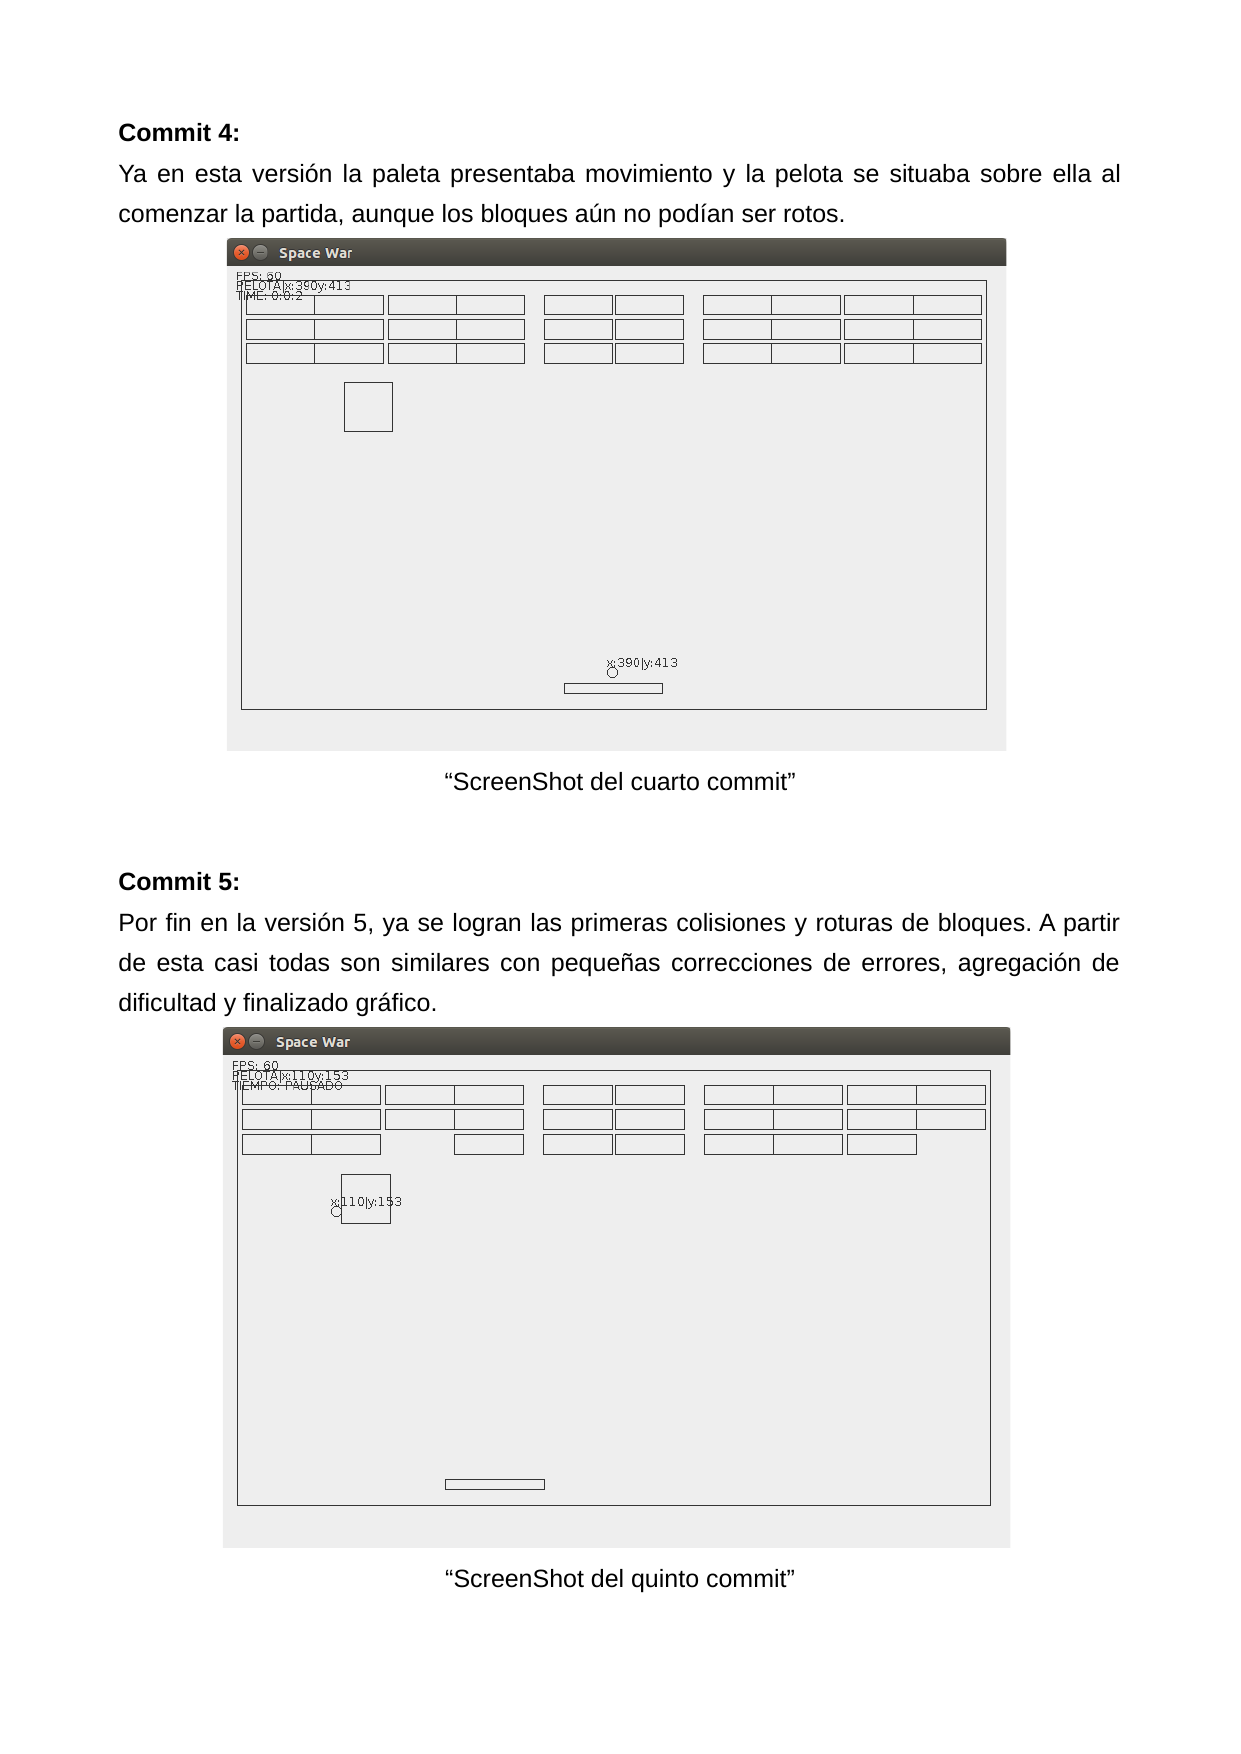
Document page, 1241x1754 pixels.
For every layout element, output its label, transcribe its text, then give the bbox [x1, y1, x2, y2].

text “ScreenShot del cuarto commit” [118, 767, 1122, 796]
subtitle Commit 5: [118, 867, 1122, 896]
picture [222, 1027, 1011, 1548]
text “ScreenShot del quinto commit” [118, 1564, 1122, 1592]
picture [226, 238, 1007, 751]
text Por fin en la versión 5, ya se logran las primeras colisiones y roturas de bloques. A partir de esta casi todas son similares con pequeñas correcciones de errores, agregación de dificultad y finalizado gráfico. [118, 908, 1122, 1016]
subtitle Commit 4: [118, 118, 1122, 147]
text Ya en esta versión la paleta presentaba movimiento y la pelota se situaba sobre ella al comenzar la partida, aunque los bloques aún no podían ser rotos. [118, 159, 1122, 228]
